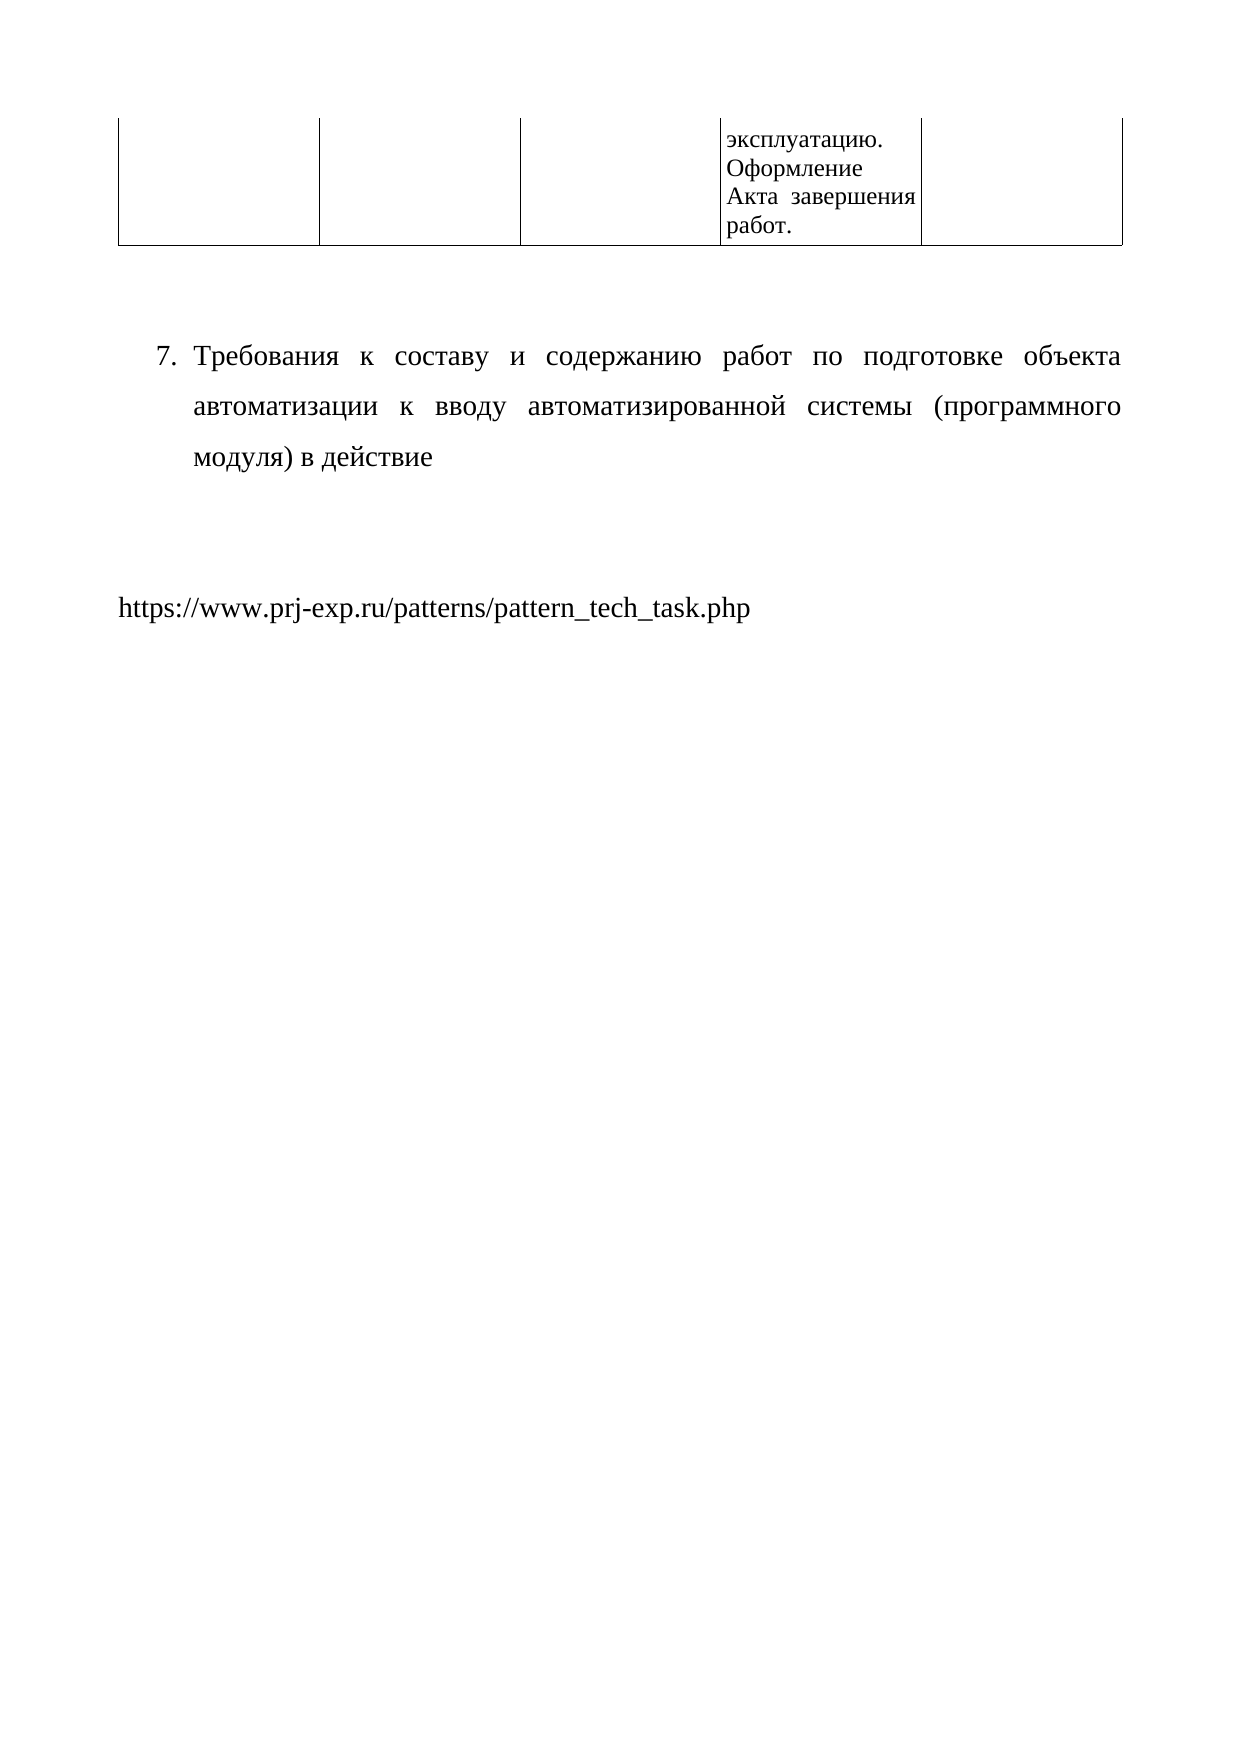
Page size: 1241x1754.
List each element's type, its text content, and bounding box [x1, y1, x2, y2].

table_cell [119, 118, 319, 245]
text https://www.prj-exp.ru/patterns/pattern_tech_task.php [118, 590, 1122, 623]
table_cell [521, 118, 720, 245]
table_cell эксплуатацию. Оформление Акта завершения работ. [721, 118, 921, 245]
table_cell [922, 118, 1122, 245]
table_cell [320, 118, 520, 245]
list Требования к составу и содержанию работ по подготовке объекта автоматизации к вводу автоматизированной системы (программного модуля) в действие [156, 338, 1122, 472]
